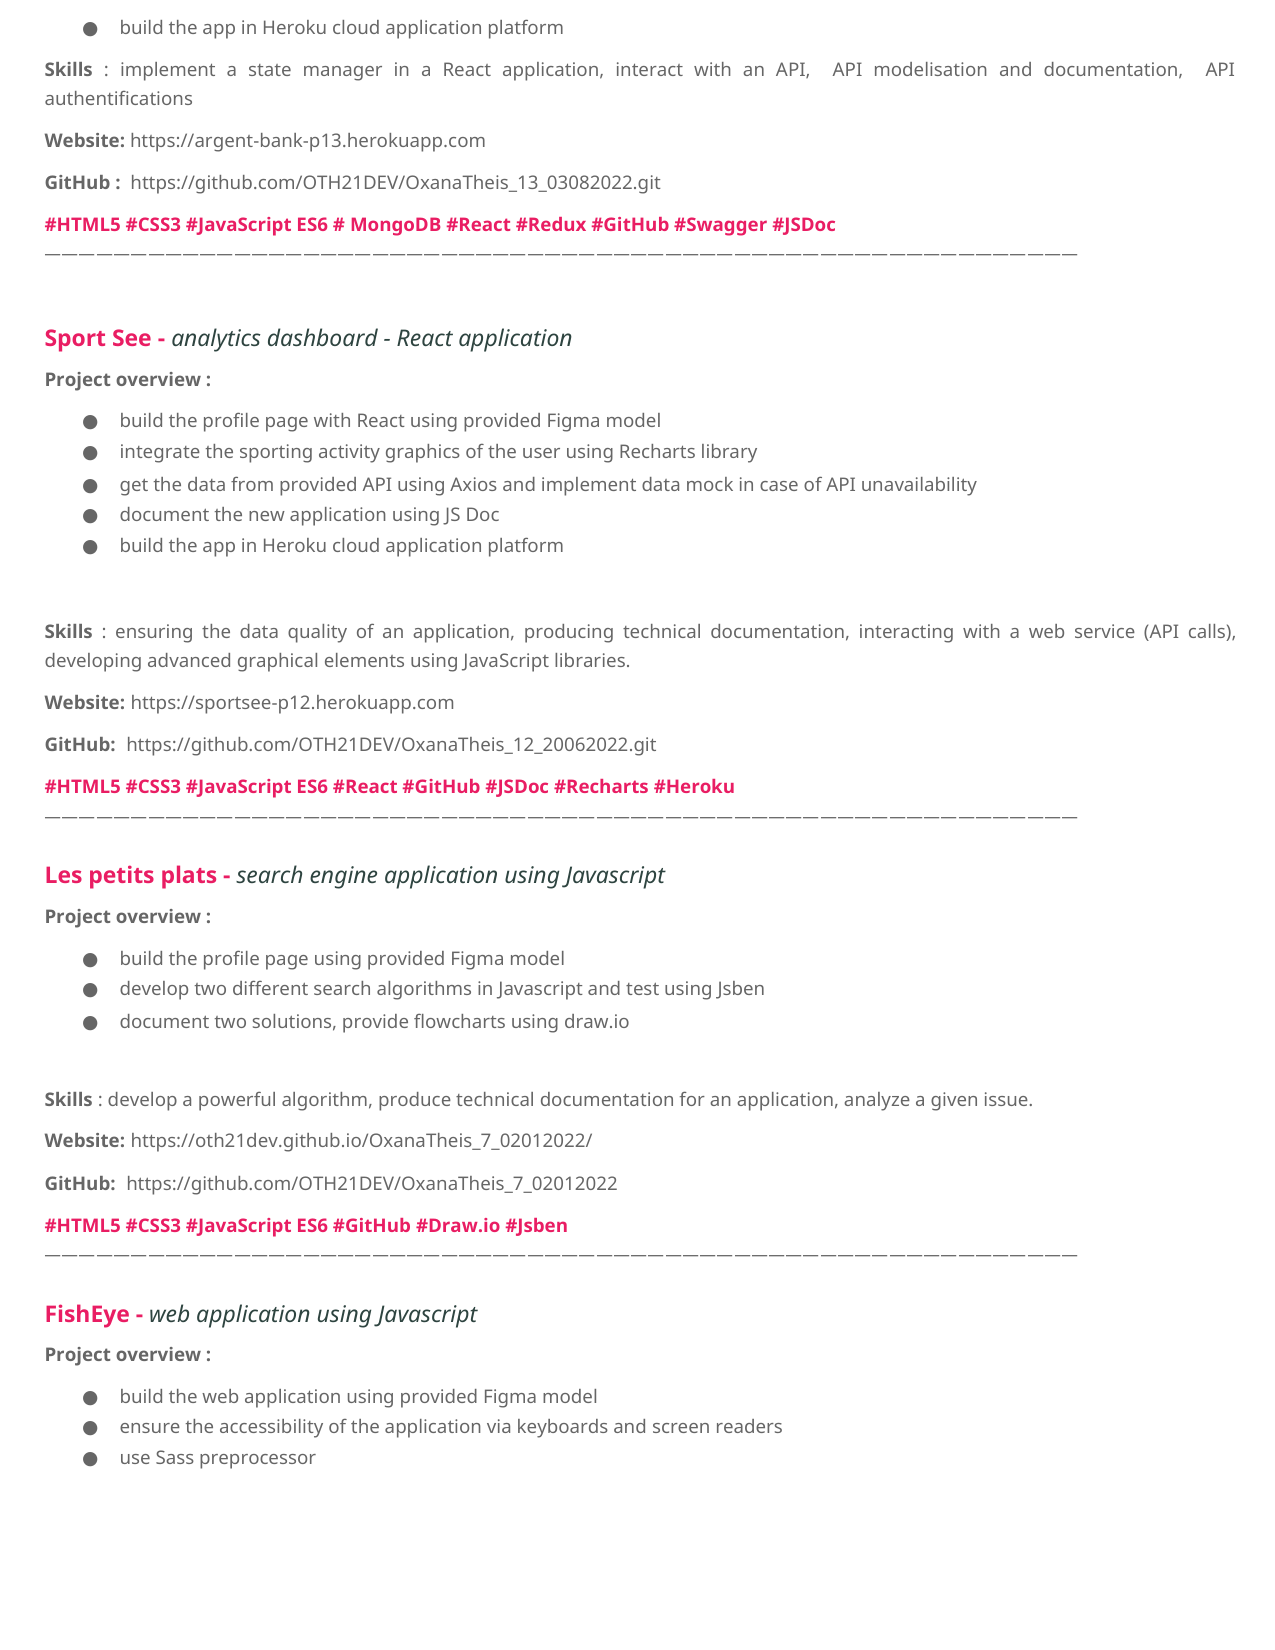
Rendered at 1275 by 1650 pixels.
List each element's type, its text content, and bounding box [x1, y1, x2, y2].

text Project overview : [44, 366, 1275, 391]
list build the profile page with React using provided Figma model [82, 408, 1240, 433]
text Skills : develop a powerful algorithm, produce technical documentation for an application, analyze a given issue. [44, 1086, 1238, 1111]
list build the app in Heroku cloud application platform [82, 15, 1240, 40]
list ensure the accessibility of the application via keyboards and screen readers [82, 1414, 1240, 1439]
list document the new application using JS Doc [82, 502, 1240, 527]
text Skills : implement a state manager in a React application, interact with an API, API modelisation and documentation, API authentifications [44, 56, 1238, 111]
list integrate the sporting activity graphics of the user using Recharts library [82, 438, 1240, 464]
text Website: https://oth21dev.github.io/OxanaTheis_7_02012022/ [44, 1128, 1238, 1153]
text ㅡㅡㅡㅡㅡㅡㅡㅡㅡㅡㅡㅡㅡㅡㅡㅡㅡㅡㅡㅡㅡㅡㅡㅡㅡㅡㅡㅡㅡㅡㅡㅡㅡㅡㅡㅡㅡㅡㅡㅡㅡㅡㅡㅡㅡㅡㅡㅡㅡㅡㅡㅡㅡㅡㅡㅡㅡㅡㅡㅡ [44, 240, 1240, 267]
text ㅡㅡㅡㅡㅡㅡㅡㅡㅡㅡㅡㅡㅡㅡㅡㅡㅡㅡㅡㅡㅡㅡㅡㅡㅡㅡㅡㅡㅡㅡㅡㅡㅡㅡㅡㅡㅡㅡㅡㅡㅡㅡㅡㅡㅡㅡㅡㅡㅡㅡㅡㅡㅡㅡㅡㅡㅡㅡㅡㅡ [44, 803, 1240, 830]
text #HTML5 #CSS3 #JavaScript ES6 #GitHub #Draw.io #Jsben [44, 1212, 1244, 1238]
text Project overview : [44, 903, 1275, 929]
list use Sass preprocessor [82, 1444, 1240, 1470]
text #HTML5 #CSS3 #JavaScript ES6 # MongoDB #React #Redux #GitHub #Swagger #JSDoc [44, 211, 1238, 237]
text #HTML5 #CSS3 #JavaScript ES6 #React #GitHub #JSDoc #Recharts #Heroku [44, 774, 1244, 799]
list build the web application using provided Figma model [82, 1383, 1240, 1409]
list build the app in Heroku cloud application platform [82, 532, 1240, 558]
list build the profile page using provided Figma model [82, 945, 1240, 971]
list get the data from provided API using Axios and implement data mock in case of API unavailability [82, 471, 1240, 496]
subtitle Sport See - analytics dashboard - React application [44, 322, 1240, 353]
list document two solutions, provide flowcharts using draw.io [82, 1008, 1240, 1034]
subtitle FishEye - web application using Javascript [44, 1298, 1240, 1329]
text Skills : ensuring the data quality of an application, producing technical documentation, interacting with a web service (API calls), developing advanced graphical elements using JavaScript libraries. [44, 618, 1238, 673]
text GitHub: https://github.com/OTH21DEV/OxanaTheis_7_02012022 [44, 1170, 1238, 1195]
subtitle Les petits plats - search engine application using Javascript [44, 859, 1240, 891]
text Project overview : [44, 1341, 1275, 1367]
text GitHub : https://github.com/OTH21DEV/OxanaTheis_13_03082022.git [44, 169, 1238, 195]
text ㅡㅡㅡㅡㅡㅡㅡㅡㅡㅡㅡㅡㅡㅡㅡㅡㅡㅡㅡㅡㅡㅡㅡㅡㅡㅡㅡㅡㅡㅡㅡㅡㅡㅡㅡㅡㅡㅡㅡㅡㅡㅡㅡㅡㅡㅡㅡㅡㅡㅡㅡㅡㅡㅡㅡㅡㅡㅡㅡㅡ [44, 1241, 1240, 1268]
text GitHub: https://github.com/OTH21DEV/OxanaTheis_12_20062022.git [44, 732, 1238, 757]
list develop two different search algorithms in Javascript and test using Jsben [82, 976, 1240, 1001]
text Website: https://sportsee-p12.herokuapp.com [44, 689, 1238, 715]
text Website: https://argent-bank-p13.herokuapp.com [44, 127, 1238, 153]
